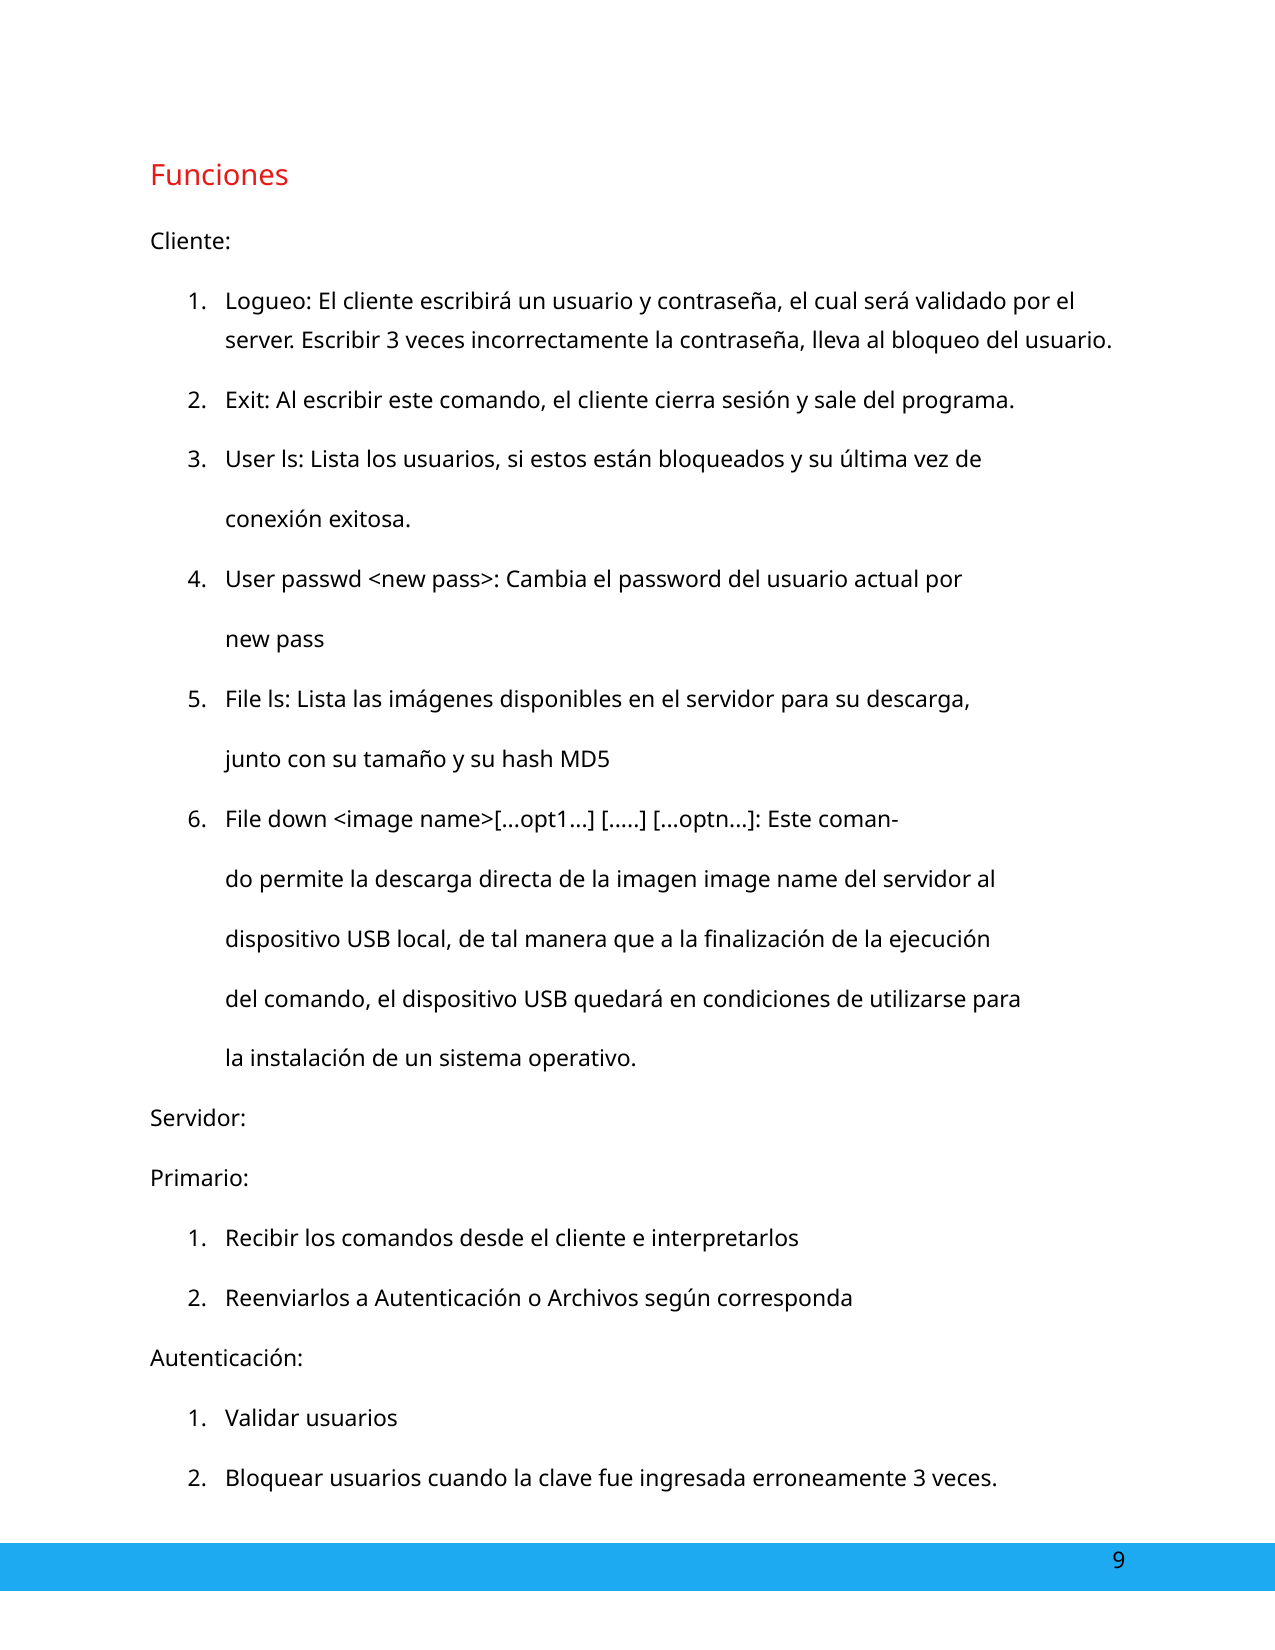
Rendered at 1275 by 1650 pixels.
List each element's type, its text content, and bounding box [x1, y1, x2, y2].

list junto con su tamaño y su hash MD5 [187, 743, 1125, 774]
list do permite la descarga directa de la imagen image name del servidor al [187, 863, 1125, 894]
list la instalación de un sistema operativo. [187, 1042, 1125, 1074]
list Exit: Al escribir este comando, el cliente cierra sesión y sale del programa. [187, 383, 1125, 415]
list File down <image name>[...opt1...] [.....] [...optn...]: Este coman- [187, 803, 1125, 834]
list Recibir los comandos desde el cliente e interpretarlos [187, 1222, 1125, 1253]
list new pass [187, 623, 1125, 654]
list dispositivo USB local, de tal manera que a la finalización de la ejecución [187, 923, 1125, 954]
list Reenviarlos a Autenticación o Archivos según corresponda [187, 1282, 1125, 1313]
list conexión exitosa. [187, 503, 1125, 534]
list Bloquear usuarios cuando la clave fue ingresada erroneamente 3 veces. [187, 1462, 1125, 1493]
list User passwd <new pass>: Cambia el password del usuario actual por [187, 563, 1125, 594]
list Validar usuarios [187, 1402, 1125, 1433]
subtitle Funciones [150, 154, 1125, 194]
list del comando, el dispositivo USB quedará en condiciones de utilizarse para [187, 982, 1125, 1014]
list File ls: Lista las imágenes disponibles en el servidor para su descarga, [187, 683, 1125, 714]
text Servidor: [150, 1102, 1125, 1133]
text Primario: [150, 1162, 1125, 1193]
list Logueo: El cliente escribirá un usuario y contraseña, el cual será validado por el server. Escribir 3 veces incorrectamente la contraseña, lleva al bloqueo del usuario. [187, 284, 1125, 355]
text Autenticación: [150, 1342, 1125, 1373]
text Cliente: [150, 225, 1125, 256]
list User ls: Lista los usuarios, si estos están bloqueados y su última vez de [187, 443, 1125, 475]
picture [0, 1543, 1275, 1591]
